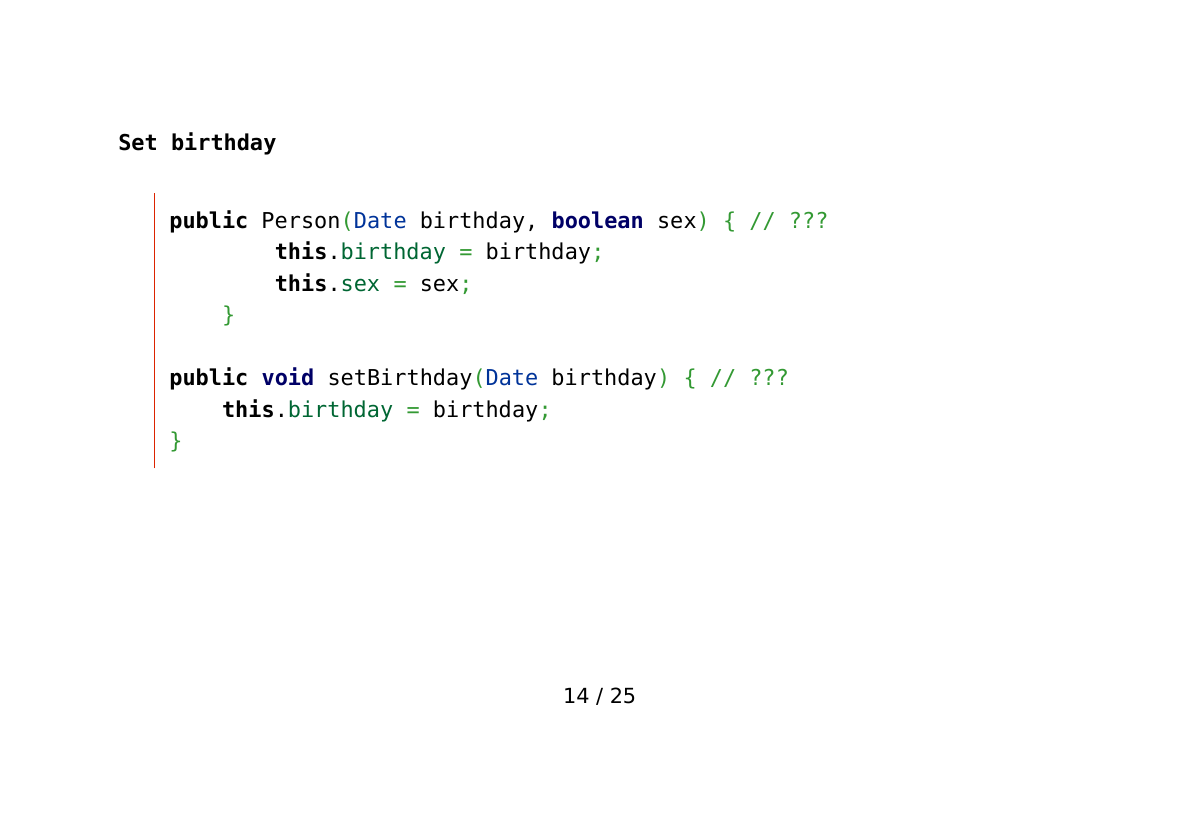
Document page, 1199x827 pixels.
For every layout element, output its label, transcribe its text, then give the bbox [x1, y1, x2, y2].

text this.birthday = birthday; [155, 382, 1081, 413]
text this.birthday = birthday; [155, 224, 1081, 256]
text this.sex = sex; [155, 256, 1081, 287]
text public void setBirthday(Date birthday) { // ??? [155, 350, 1081, 382]
text } [155, 287, 1081, 328]
title Set birthday [118, 130, 1081, 156]
text public Person(Date birthday, boolean sex) { // ??? [155, 193, 1081, 224]
text } [155, 413, 1081, 468]
